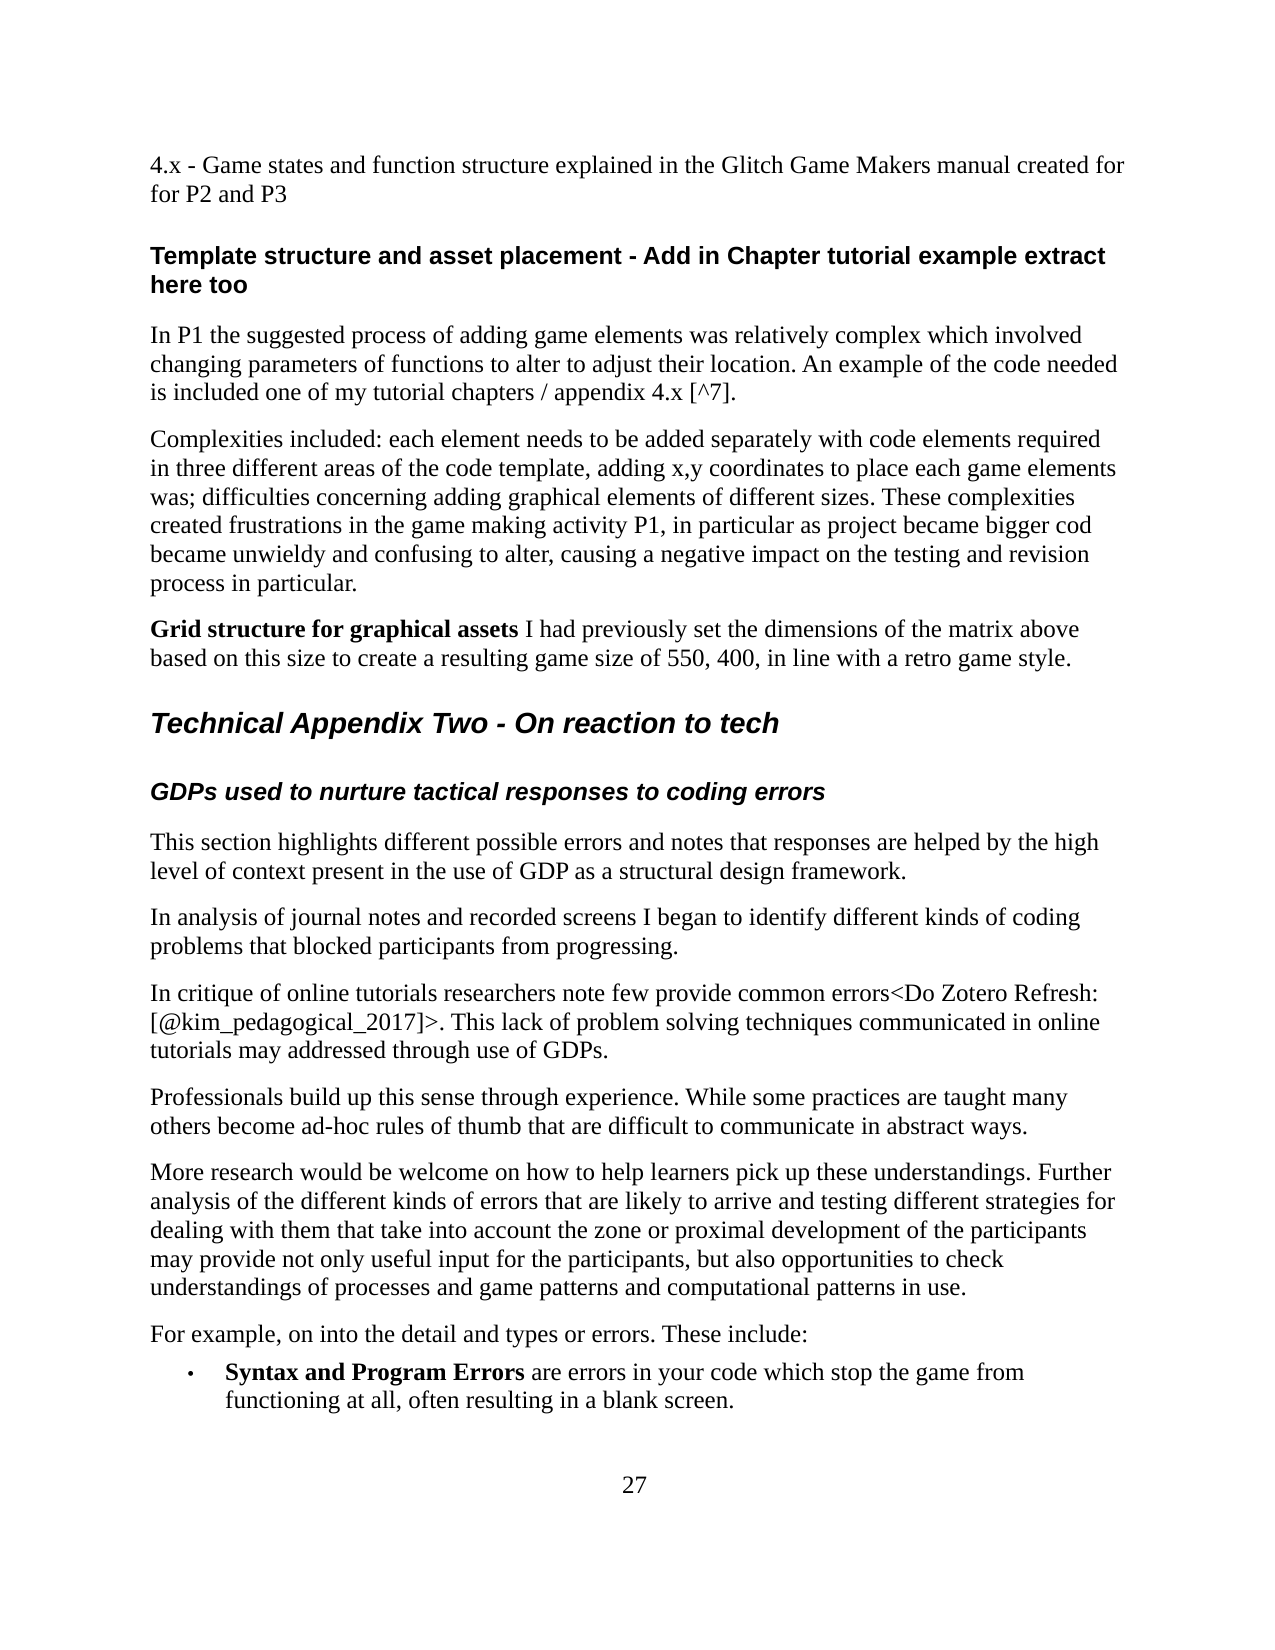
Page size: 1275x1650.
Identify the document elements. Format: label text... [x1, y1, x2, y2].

subtitle GDPs used to nurture tactical responses to coding errors [150, 777, 1125, 806]
text Complexities included: each element needs to be added separately with code elements required in three different areas of the code template, adding x,y coordinates to place each game elements was; difficulties concerning adding graphical elements of different sizes. These complexities created frustrations in the game making activity P1, in particular as project became bigger cod became unwieldy and confusing to alter, causing a negative impact on the testing and revision process in particular. [150, 424, 1125, 597]
list Syntax and Program Errors are errors in your code which stop the game from functioning at all, often resulting in a blank screen. [187, 1357, 1125, 1414]
text Professionals build up this sense through experience. While some practices are taught many others become ad-hoc rules of thumb that are difficult to communicate in abstract ways. [150, 1082, 1125, 1139]
text For example, on into the detail and types or errors. These include: [150, 1319, 1125, 1348]
subtitle Template structure and asset placement - Add in Chapter tutorial example extract here too [150, 241, 1125, 298]
text In P1 the suggested process of adding game elements was relatively complex which involved changing parameters of functions to alter to adjust their location. An example of the code needed is included one of my tutorial chapters / appendix 4.x [^7]. [150, 320, 1125, 406]
text In analysis of journal notes and recorded screens I began to identify different kinds of coding problems that blocked participants from progressing. [150, 902, 1125, 960]
subtitle Technical Appendix Two - On reaction to tech [150, 706, 1125, 739]
text More research would be welcome on how to help learners pick up these understandings. Further analysis of the different kinds of errors that are likely to arrive and testing different strategies for dealing with them that take into account the zone or proximal development of the participants may provide not only useful input for the participants, but also opportunities to check understandings of processes and game patterns and computational patterns in use. [150, 1157, 1125, 1301]
text In critique of online tutorials researchers note few provide common errors<Do Zotero Refresh: [@kim_pedagogical_2017]>. This lack of problem solving techniques communicated in online tutorials may addressed through use of GDPs. [150, 978, 1125, 1064]
text 4.x - Game states and function structure explained in the Glitch Game Makers manual created for for P2 and P3 [150, 150, 1125, 207]
text Grid structure for graphical assets I had previously set the dimensions of the matrix above based on this size to create a resulting game size of 550, 400, in line with a retro game style. [150, 614, 1125, 672]
text This section highlights different possible errors and notes that responses are helped by the high level of context present in the use of GDP as a structural design framework. [150, 827, 1125, 884]
